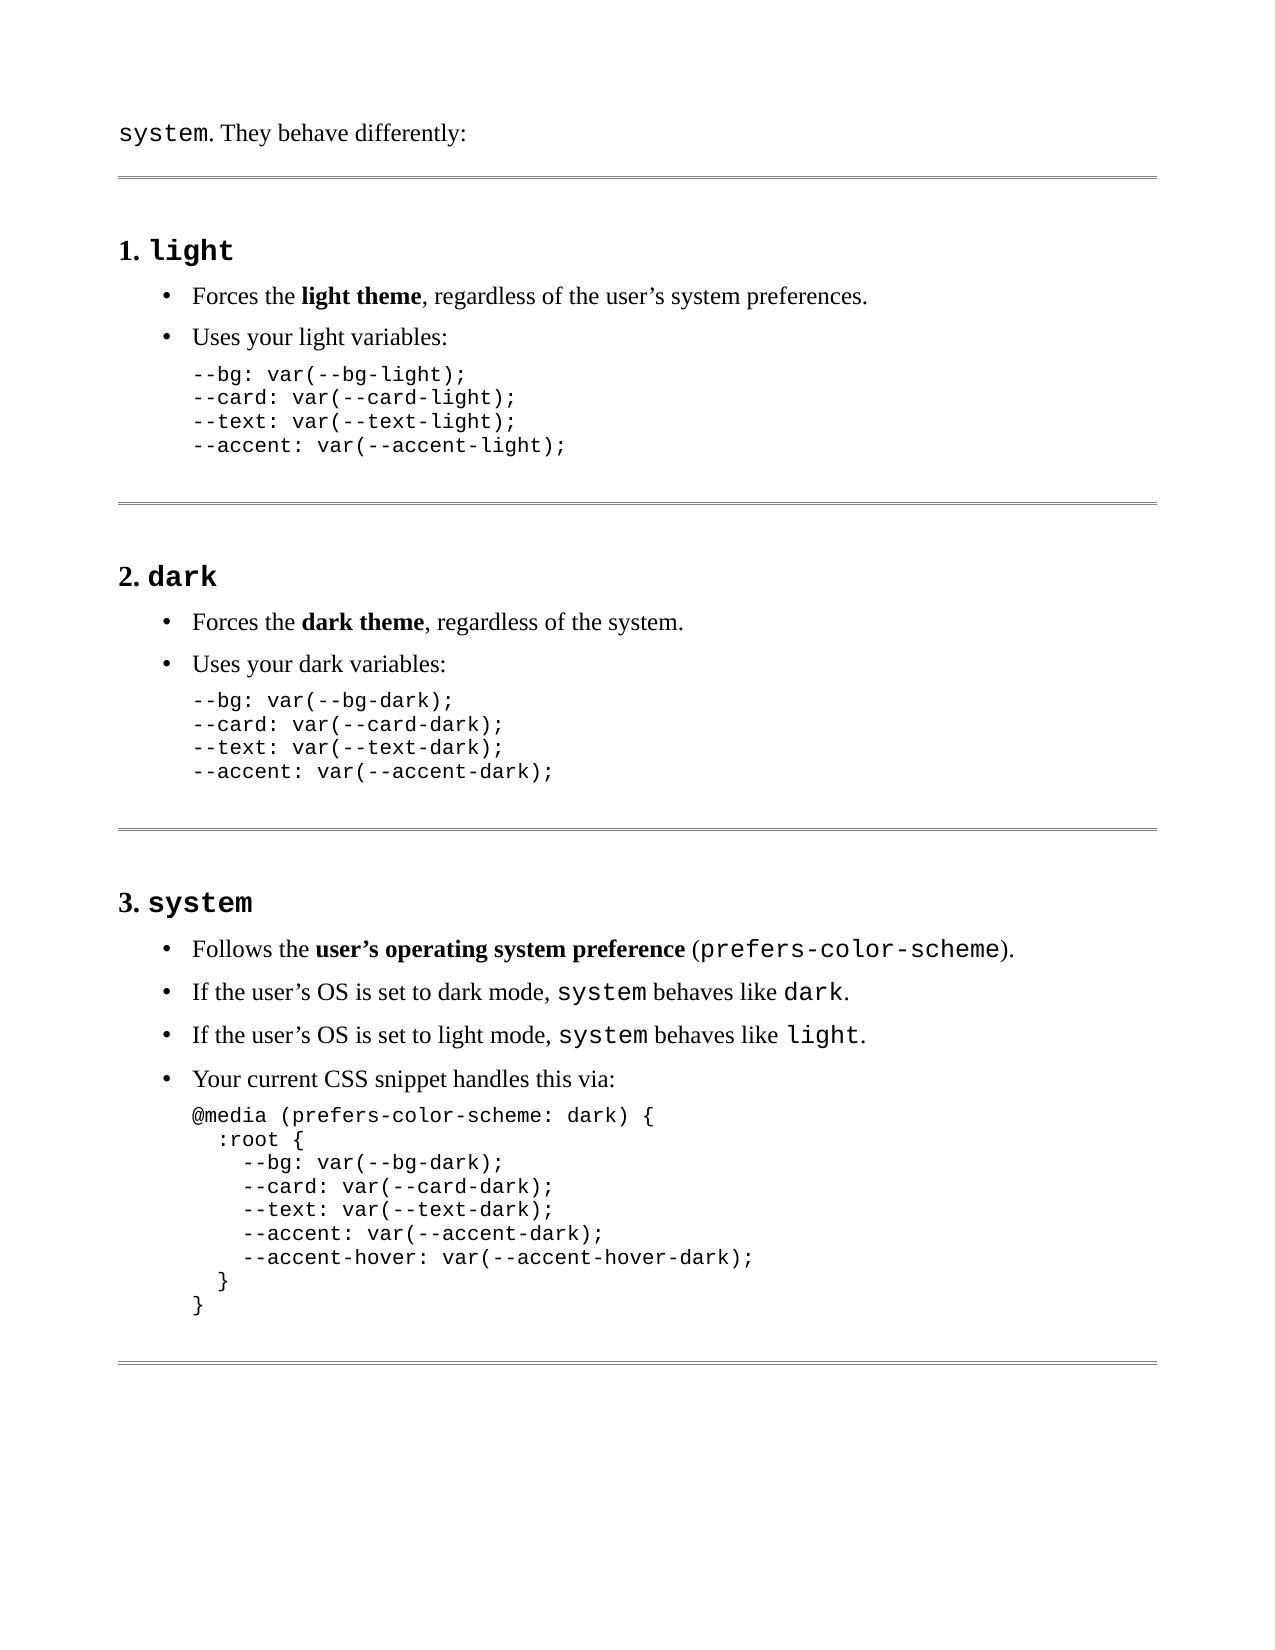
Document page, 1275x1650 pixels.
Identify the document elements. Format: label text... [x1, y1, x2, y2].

list Forces the light theme, regardless of the user’s system preferences. [162, 281, 1157, 310]
list If the user’s OS is set to dark mode, system behaves like dark. [162, 977, 1157, 1008]
list Forces the dark theme, regardless of the system. [162, 607, 1157, 636]
list } [162, 1294, 1157, 1318]
list --bg: var(--bg-dark); [162, 690, 1157, 713]
subtitle 3. system [118, 885, 1157, 921]
text system. They behave differently: [118, 118, 1157, 149]
list --accent-hover: var(--accent-hover-dark); [162, 1247, 1157, 1270]
list @media (prefers-color-scheme: dark) { [162, 1105, 1157, 1128]
list --bg: var(--bg-dark); [162, 1152, 1157, 1176]
list --text: var(--text-dark); [162, 1199, 1157, 1223]
list --bg: var(--bg-light); [162, 364, 1157, 387]
list --text: var(--text-light); [162, 411, 1157, 434]
list Your current CSS snippet handles this via: [162, 1064, 1157, 1092]
list Uses your light variables: [162, 322, 1157, 351]
list :root { [162, 1128, 1157, 1152]
list --card: var(--card-dark); [162, 713, 1157, 737]
list --accent: var(--accent-dark); [162, 1223, 1157, 1247]
list Uses your dark variables: [162, 649, 1157, 677]
list If the user’s OS is set to light mode, system behaves like light. [162, 1020, 1157, 1051]
list --card: var(--card-light); [162, 387, 1157, 411]
list } [162, 1270, 1157, 1294]
subtitle 1. light [118, 233, 1157, 269]
list --accent: var(--accent-light); [162, 434, 1157, 458]
list --card: var(--card-dark); [162, 1176, 1157, 1199]
list --text: var(--text-dark); [162, 737, 1157, 761]
list --accent: var(--accent-dark); [162, 761, 1157, 784]
subtitle 2. dark [118, 559, 1157, 595]
list Follows the user’s operating system preference (prefers-color-scheme). [162, 934, 1157, 964]
